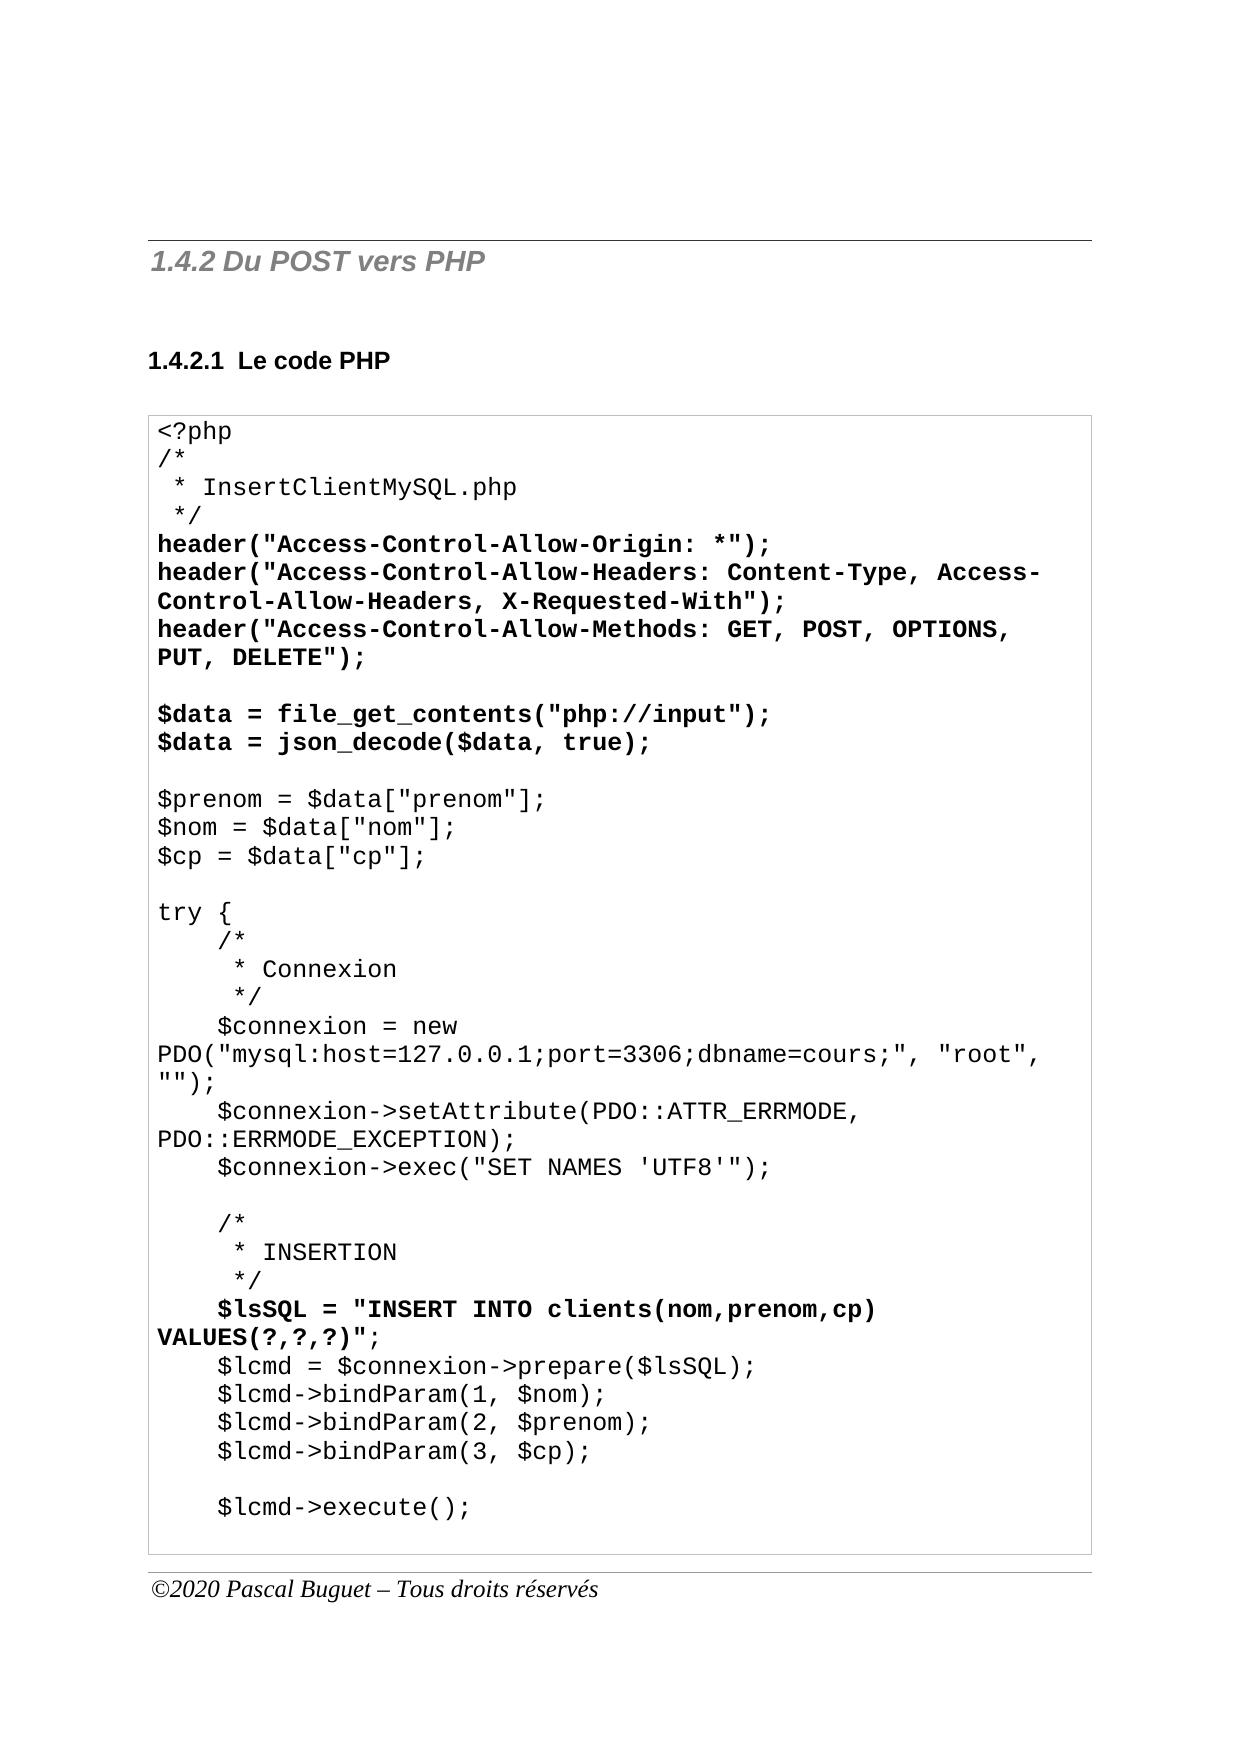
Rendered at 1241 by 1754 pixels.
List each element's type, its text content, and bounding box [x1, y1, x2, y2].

text */ [149, 982, 1091, 1010]
text /* [149, 925, 1091, 953]
text header("Access-Control-Allow-Origin: *"); [149, 528, 1091, 557]
text $prenom = $data["prenom"]; [149, 783, 1091, 812]
text * InsertClientMySQL.php [149, 472, 1091, 500]
text * Connexion [149, 953, 1091, 982]
text $connexion->setAttribute(PDO::ATTR_ERRMODE, PDO::ERRMODE_EXCEPTION); [149, 1095, 1091, 1152]
text $lcmd->bindParam(1, $nom); [149, 1378, 1091, 1407]
text /* [149, 443, 1091, 472]
text $connexion = new PDO("mysql:host=127.0.0.1;port=3306;dbname=cours;", "root", ""); [149, 1010, 1091, 1095]
text <?php [149, 416, 1091, 443]
text $lcmd->execute(); [149, 1492, 1091, 1523]
text * INSERTION [149, 1237, 1091, 1265]
text $lcmd = $connexion->prepare($lsSQL); [149, 1350, 1091, 1378]
text try { [149, 897, 1091, 925]
text $data = json_decode($data, true); [149, 727, 1091, 758]
text $connexion->exec("SET NAMES 'UTF8'"); [149, 1152, 1091, 1183]
text $cp = $data["cp"]; [149, 840, 1091, 872]
text */ [149, 1265, 1091, 1293]
text /* [149, 1208, 1091, 1237]
text $lcmd->bindParam(3, $cp); [149, 1435, 1091, 1467]
subtitle Du POST vers PHP [148, 241, 1092, 281]
text $nom = $data["nom"]; [149, 812, 1091, 840]
text $lcmd->bindParam(2, $prenom); [149, 1407, 1091, 1435]
subtitle Le code PHP [148, 346, 1092, 375]
text $lsSQL = "INSERT INTO clients(nom,prenom,cp) VALUES(?,?,?)"; [149, 1293, 1091, 1350]
text header("Access-Control-Allow-Headers: Content-Type, Access-Control-Allow-Headers, X-Requested-With"); [149, 557, 1091, 613]
text */ [149, 500, 1091, 528]
text $data = file_get_contents("php://input"); [149, 698, 1091, 727]
text header("Access-Control-Allow-Methods: GET, POST, OPTIONS, PUT, DELETE"); [149, 613, 1091, 673]
